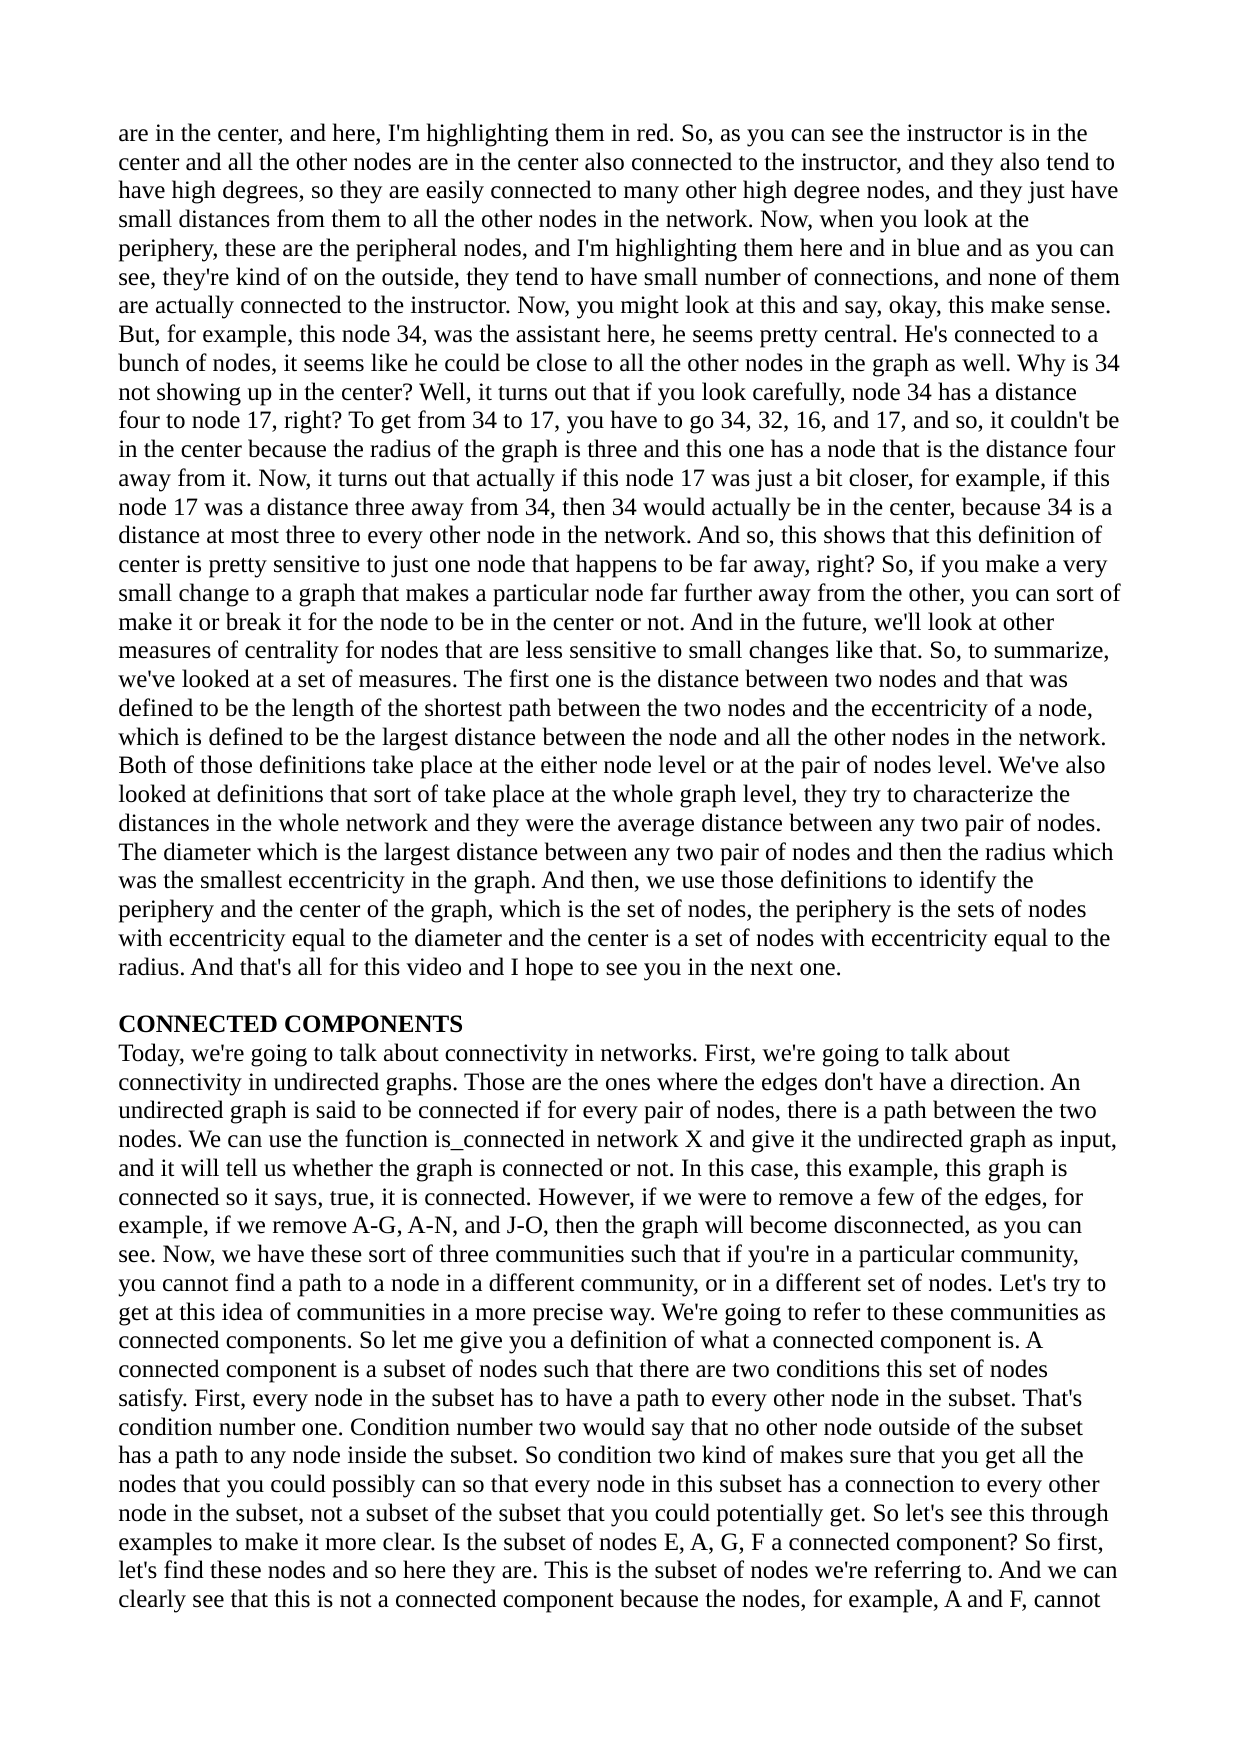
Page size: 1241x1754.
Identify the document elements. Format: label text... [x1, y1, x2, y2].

text are in the center, and here, I'm highlighting them in red. So, as you can see the instructor is in the center and all the other nodes are in the center also connected to the instructor, and they also tend to have high degrees, so they are easily connected to many other high degree nodes, and they just have small distances from them to all the other nodes in the network. Now, when you look at the periphery, these are the peripheral nodes, and I'm highlighting them here and in blue and as you can see, they're kind of on the outside, they tend to have small number of connections, and none of them are actually connected to the instructor. Now, you might look at this and say, okay, this make sense. But, for example, this node 34, was the assistant here, he seems pretty central. He's connected to a bunch of nodes, it seems like he could be close to all the other nodes in the graph as well. Why is 34 not showing up in the center? Well, it turns out that if you look carefully, node 34 has a distance four to node 17, right? To get from 34 to 17, you have to go 34, 32, 16, and 17, and so, it couldn't be in the center because the radius of the graph is three and this one has a node that is the distance four away from it. Now, it turns out that actually if this node 17 was just a bit closer, for example, if this node 17 was a distance three away from 34, then 34 would actually be in the center, because 34 is a distance at most three to every other node in the network. And so, this shows that this definition of center is pretty sensitive to just one node that happens to be far away, right? So, if you make a very small change to a graph that makes a particular node far further away from the other, you can sort of make it or break it for the node to be in the center or not. And in the future, we'll look at other measures of centrality for nodes that are less sensitive to small changes like that. So, to summarize, we've looked at a set of measures. The first one is the distance between two nodes and that was defined to be the length of the shortest path between the two nodes and the eccentricity of a node, which is defined to be the largest distance between the node and all the other nodes in the network. Both of those definitions take place at the either node level or at the pair of nodes level. We've also looked at definitions that sort of take place at the whole graph level, they try to characterize the distances in the whole network and they were the average distance between any two pair of nodes. The diameter which is the largest distance between any two pair of nodes and then the radius which was the smallest eccentricity in the graph. And then, we use those definitions to identify the periphery and the center of the graph, which is the set of nodes, the periphery is the sets of nodes with eccentricity equal to the diameter and the center is a set of nodes with eccentricity equal to the radius. And that's all for this video and I hope to see you in the next one. [118, 118, 1122, 981]
text Today, we're going to talk about connectivity in networks. First, we're going to talk about connectivity in undirected graphs. Those are the ones where the edges don't have a direction. An undirected graph is said to be connected if for every pair of nodes, there is a path between the two nodes. We can use the function is_connected in network X and give it the undirected graph as input, and it will tell us whether the graph is connected or not. In this case, this example, this graph is connected so it says, true, it is connected. However, if we were to remove a few of the edges, for example, if we remove A-G, A-N, and J-O, then the graph will become disconnected, as you can see. Now, we have these sort of three communities such that if you're in a particular community, you cannot find a path to a node in a different community, or in a different set of nodes. Let's try to get at this idea of communities in a more precise way. We're going to refer to these communities as connected components. So let me give you a definition of what a connected component is. A connected component is a subset of nodes such that there are two conditions this set of nodes satisfy. First, every node in the subset has to have a path to every other node in the subset. That's condition number one. Condition number two would say that no other node outside of the subset has a path to any node inside the subset. So condition two kind of makes sure that you get all the nodes that you could possibly can so that every node in this subset has a connection to every other node in the subset, not a subset of the subset that you could potentially get. So let's see this through examples to make it more clear. Is the subset of nodes E, A, G, F a connected component? So first, let's find these nodes and so here they are. This is the subset of nodes we're referring to. And we can clearly see that this is not a connected component because the nodes, for example, A and F, cannot [118, 1038, 1122, 1613]
text CONNECTED COMPONENTS [118, 1009, 1122, 1038]
